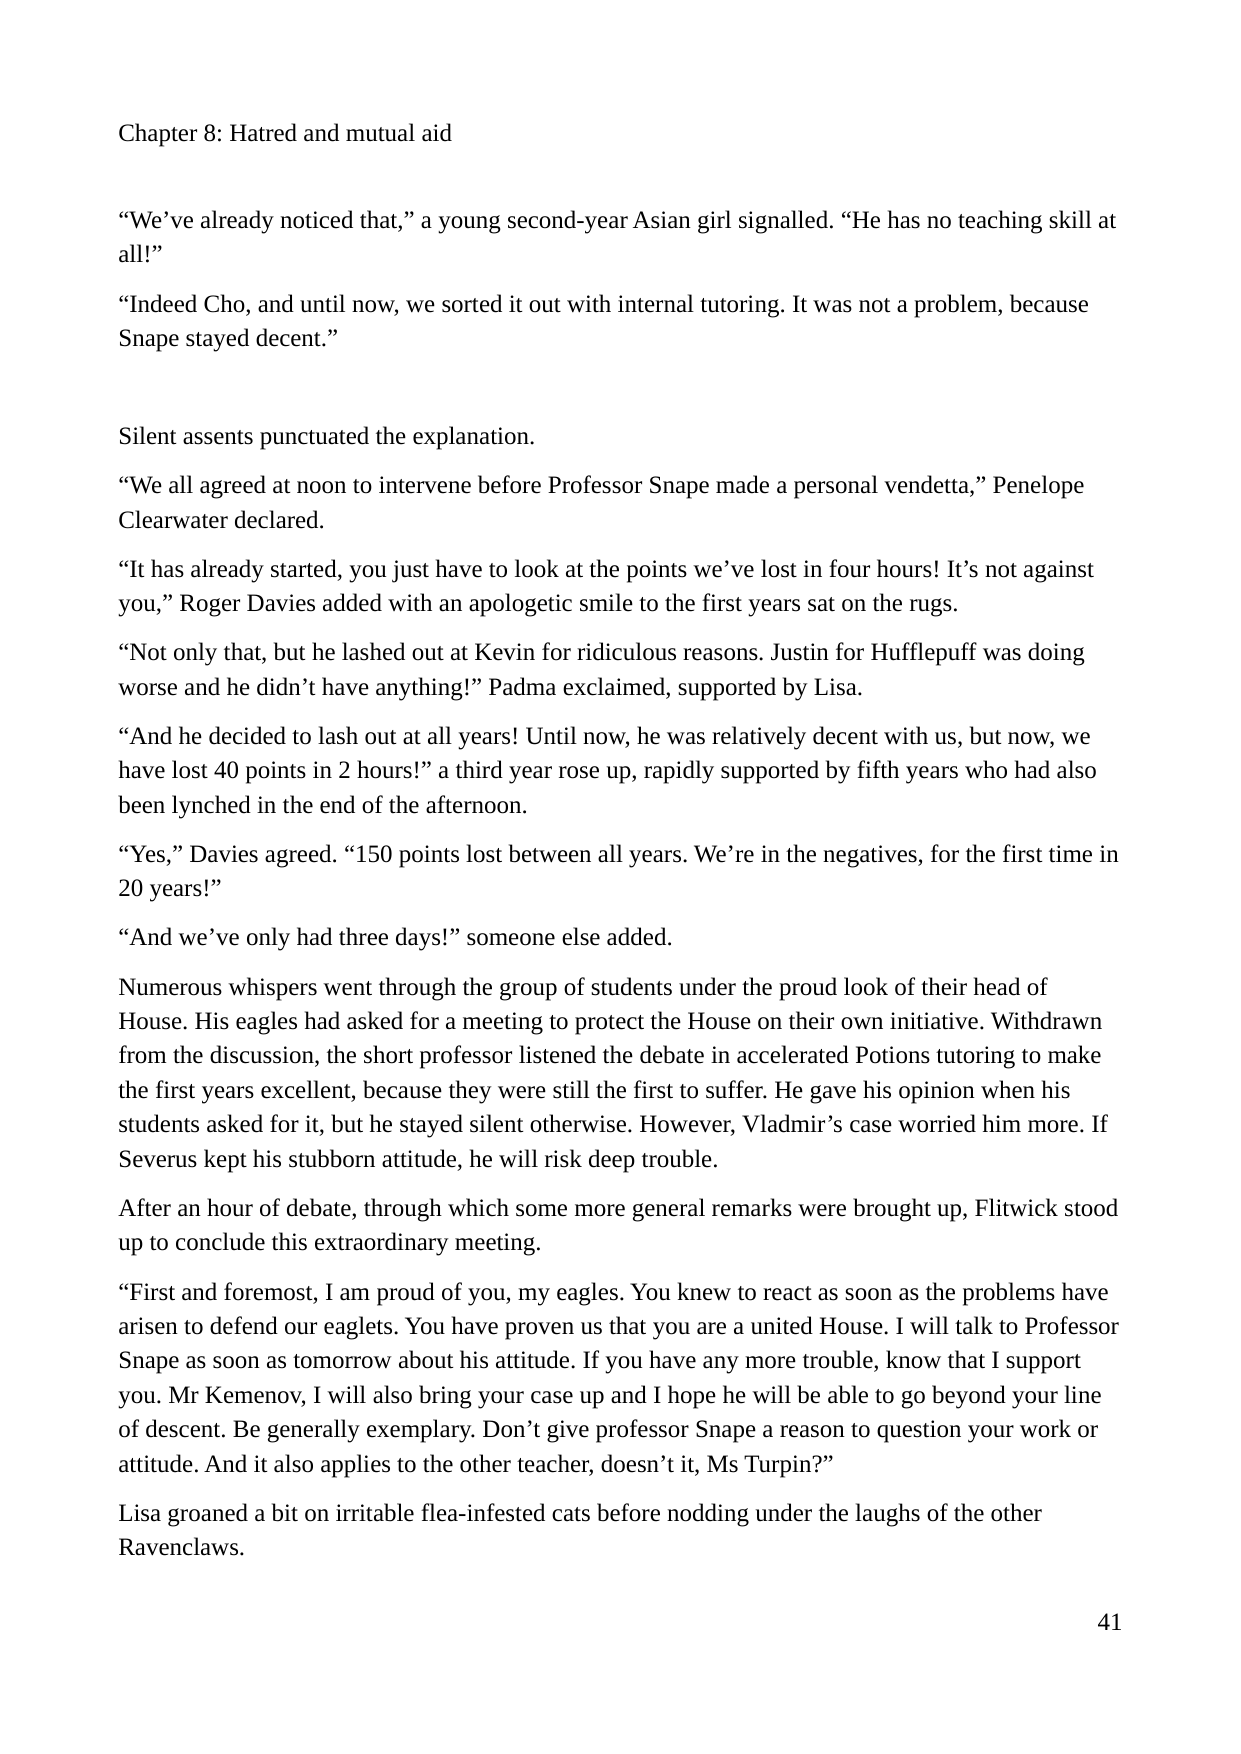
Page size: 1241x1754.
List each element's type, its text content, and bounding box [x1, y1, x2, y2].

text “It has already started, you just have to look at the points we’ve lost in four hours! It’s not against you,” Roger Davies added with an apologetic smile to the first years sat on the rugs. [118, 554, 1122, 617]
text Lisa groaned a bit on irritable flea-infested cats before nodding under the laughs of the other Ravenclaws. [118, 1498, 1122, 1561]
text “Yes,” Davies agreed. “150 points lost between all years. We’re in the negatives, for the first time in 20 years!” [118, 839, 1122, 902]
text After an hour of debate, through which some more general remarks were brought up, Flitwick stood up to conclude this extraordinary meeting. [118, 1193, 1122, 1256]
text “And we’ve only had three days!” someone else added. [118, 922, 1122, 951]
text “Indeed Cho, and until now, we sorted it out with internal tutoring. It was not a problem, because Snape stayed decent.” [118, 289, 1122, 352]
text “Not only that, but he lashed out at Kevin for ridiculous reasons. Justin for Hufflepuff was doing worse and he didn’t have anything!” Padma exclaimed, supported by Lisa. [118, 637, 1122, 701]
text “We’ve already noticed that,” a young second-year Asian girl signalled. “He has no teaching skill at all!” [118, 205, 1122, 268]
text “First and foremost, I am proud of you, my eagles. You knew to react as soon as the problems have arisen to defend our eaglets. You have proven us that you are a united House. I will talk to Professor Snape as soon as tomorrow about his attitude. If you have any more trouble, know that I support you. Mr Kemenov, I will also bring your case up and I hope he will be able to go beyond your line of descent. Be generally exemplary. Don’t give professor Snape a reason to question your work or attitude. And it also applies to the other teacher, doesn’t it, Ms Turpin?” [118, 1277, 1122, 1478]
text Silent assents punctuated the explanation. [118, 421, 1122, 450]
text Numerous whispers went through the group of students under the proud look of their head of House. His eagles had asked for a meeting to protect the House on their own initiative. Withdrawn from the discussion, the short professor listened the debate in accelerated Potions tutoring to make the first years excellent, because they were still the first to suffer. He gave his opinion when his students asked for it, but he stayed silent otherwise. However, Vladmir’s case worried him more. If Severus kept his stubborn attitude, he will risk deep trouble. [118, 972, 1122, 1173]
text “And he decided to lash out at all years! Until now, he was relatively decent with us, but now, we have lost 40 points in 2 hours!” a third year rose up, rapidly supported by fifth years who had also been lynched in the end of the afternoon. [118, 721, 1122, 819]
text “We all agreed at noon to intervene before Professor Snape made a personal vendetta,” Penelope Clearwater declared. [118, 470, 1122, 533]
